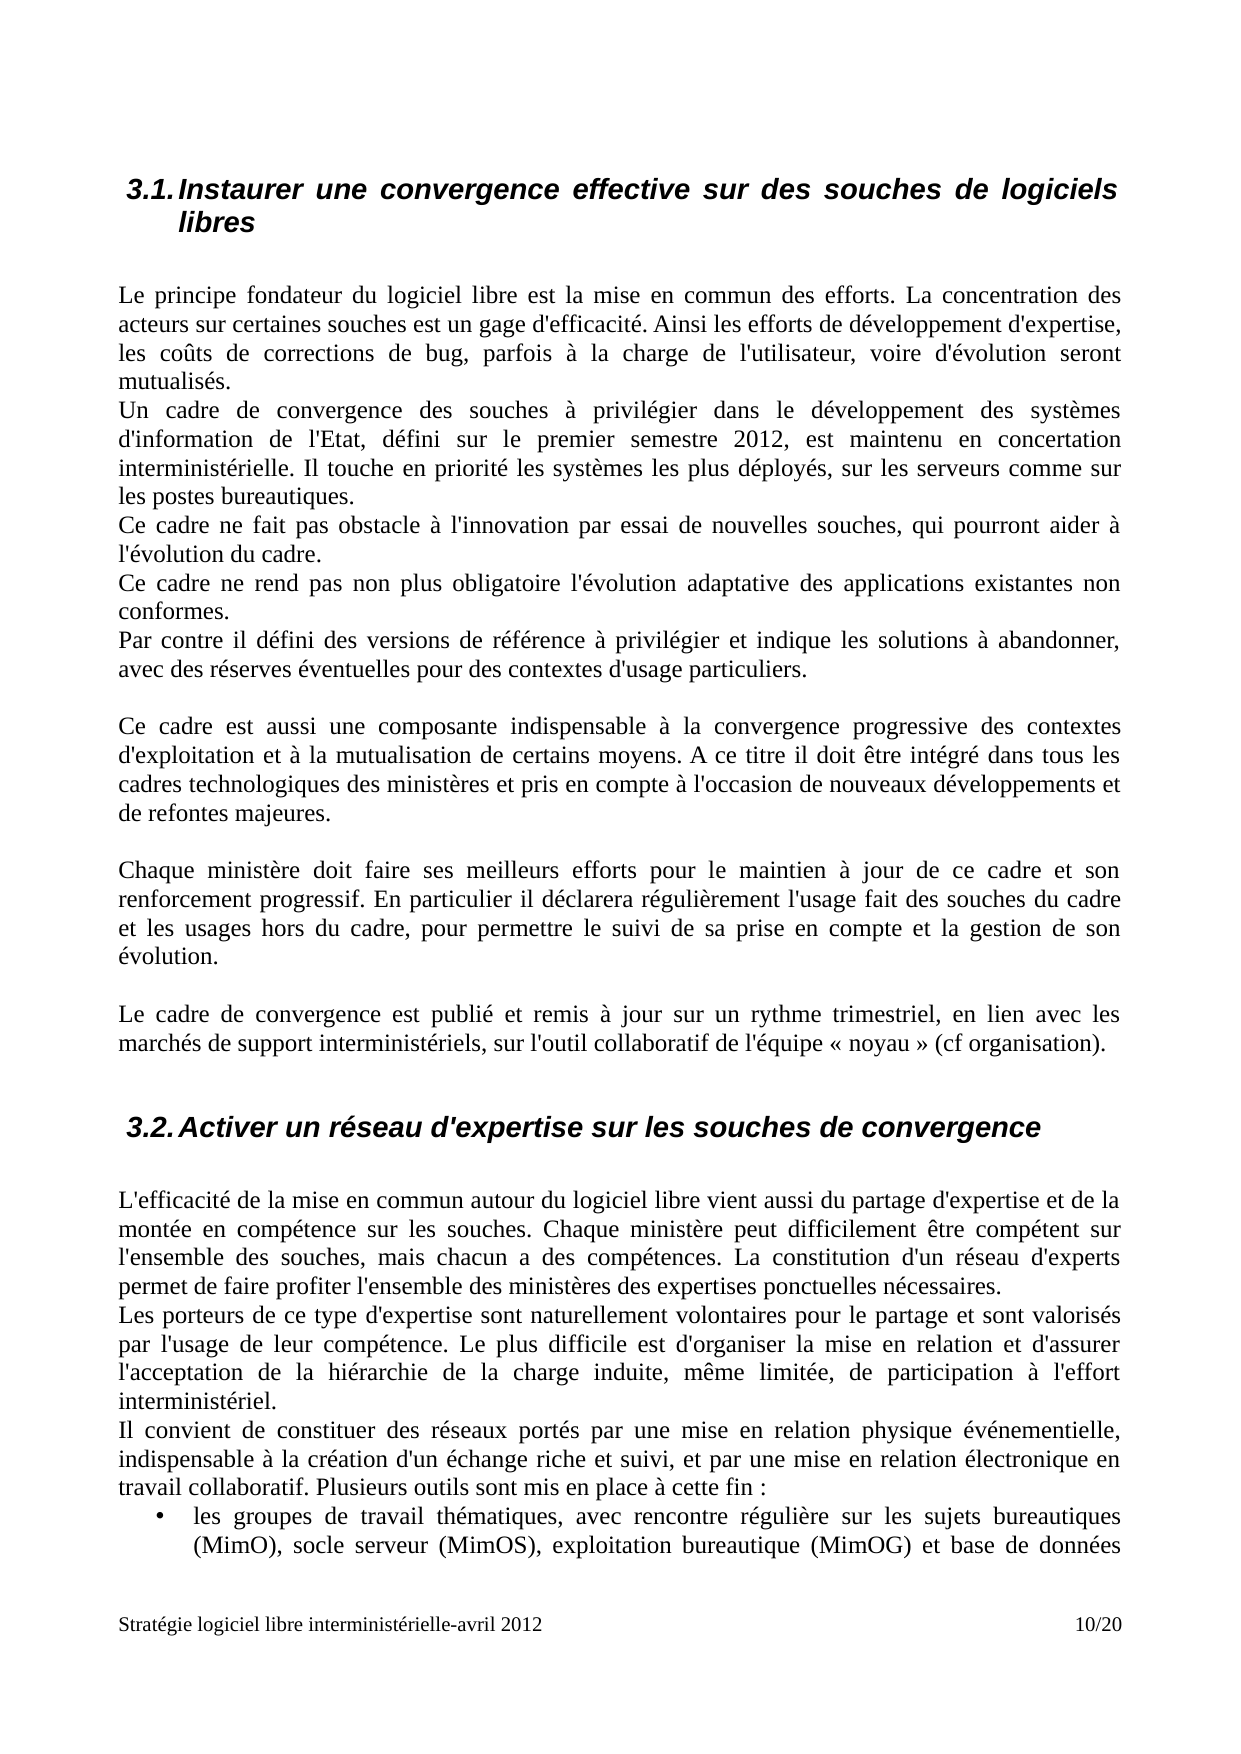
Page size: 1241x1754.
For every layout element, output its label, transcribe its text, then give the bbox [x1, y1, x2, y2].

text Le principe fondateur du logiciel libre est la mise en commun des efforts. La concentration des acteurs sur certaines souches est un gage d'efficacité. Ainsi les efforts de développement d'expertise, les coûts de corrections de bug, parfois à la charge de l'utilisateur, voire d'évolution seront mutualisés. [118, 280, 1122, 395]
text Ce cadre est aussi une composante indispensable à la convergence progressive des contextes d'exploitation et à la mutualisation de certains moyens. A ce titre il doit être intégré dans tous les cadres technologiques des ministères et pris en compte à l'occasion de nouveaux développements et de refontes majeures. [118, 711, 1122, 826]
text Chaque ministère doit faire ses meilleurs efforts pour le maintien à jour de ce cadre et son renforcement progressif. En particulier il déclarera régulièrement l'usage fait des souches du cadre et les usages hors du cadre, pour permettre le suivi de sa prise en compte et la gestion de son évolution. [118, 855, 1122, 970]
text L'efficacité de la mise en commun autour du logiciel libre vient aussi du partage d'expertise et de la montée en compétence sur les souches. Chaque ministère peut difficilement être compétent sur l'ensemble des souches, mais chacun a des compétences. La constitution d'un réseau d'experts permet de faire profiter l'ensemble des ministères des expertises ponctuelles nécessaires. [118, 1185, 1122, 1300]
text Un cadre de convergence des souches à privilégier dans le développement des systèmes d'information de l'Etat, défini sur le premier semestre 2012, est maintenu en concertation interministérielle. Il touche en priorité les systèmes les plus déployés, sur les serveurs comme sur les postes bureautiques. [118, 395, 1122, 510]
text Ce cadre ne rend pas non plus obligatoire l'évolution adaptative des applications existantes non conformes. [118, 568, 1122, 625]
list les groupes de travail thématiques, avec rencontre régulière sur les sujets bureautiques (MimO), socle serveur (MimOS), exploitation bureautique (MimOG) et base de données (MimBD) [156, 1501, 1122, 1559]
text Les porteurs de ce type d'expertise sont naturellement volontaires pour le partage et sont valorisés par l'usage de leur compétence. Le plus difficile est d'organiser la mise en relation et d'assurer l'acceptation de la hiérarchie de la charge induite, même limitée, de participation à l'effort interministériel. [118, 1300, 1122, 1415]
subtitle Instaurer une convergence effective sur des souches de logiciels libres [118, 172, 1122, 239]
text Le cadre de convergence est publié et remis à jour sur un rythme trimestriel, en lien avec les marchés de support interministériels, sur l'outil collaboratif de l'équipe « noyau » (cf organisation). [118, 999, 1122, 1056]
text Il convient de constituer des réseaux portés par une mise en relation physique événementielle, indispensable à la création d'un échange riche et suivi, et par une mise en relation électronique en travail collaboratif. Plusieurs outils sont mis en place à cette fin : [118, 1415, 1122, 1501]
text Par contre il défini des versions de référence à privilégier et indique les solutions à abandonner, avec des réserves éventuelles pour des contextes d'usage particuliers. [118, 625, 1122, 683]
subtitle Activer un réseau d'expertise sur les souches de convergence [118, 1110, 1122, 1144]
text Ce cadre ne fait pas obstacle à l'innovation par essai de nouvelles souches, qui pourront aider à l'évolution du cadre. [118, 510, 1122, 568]
